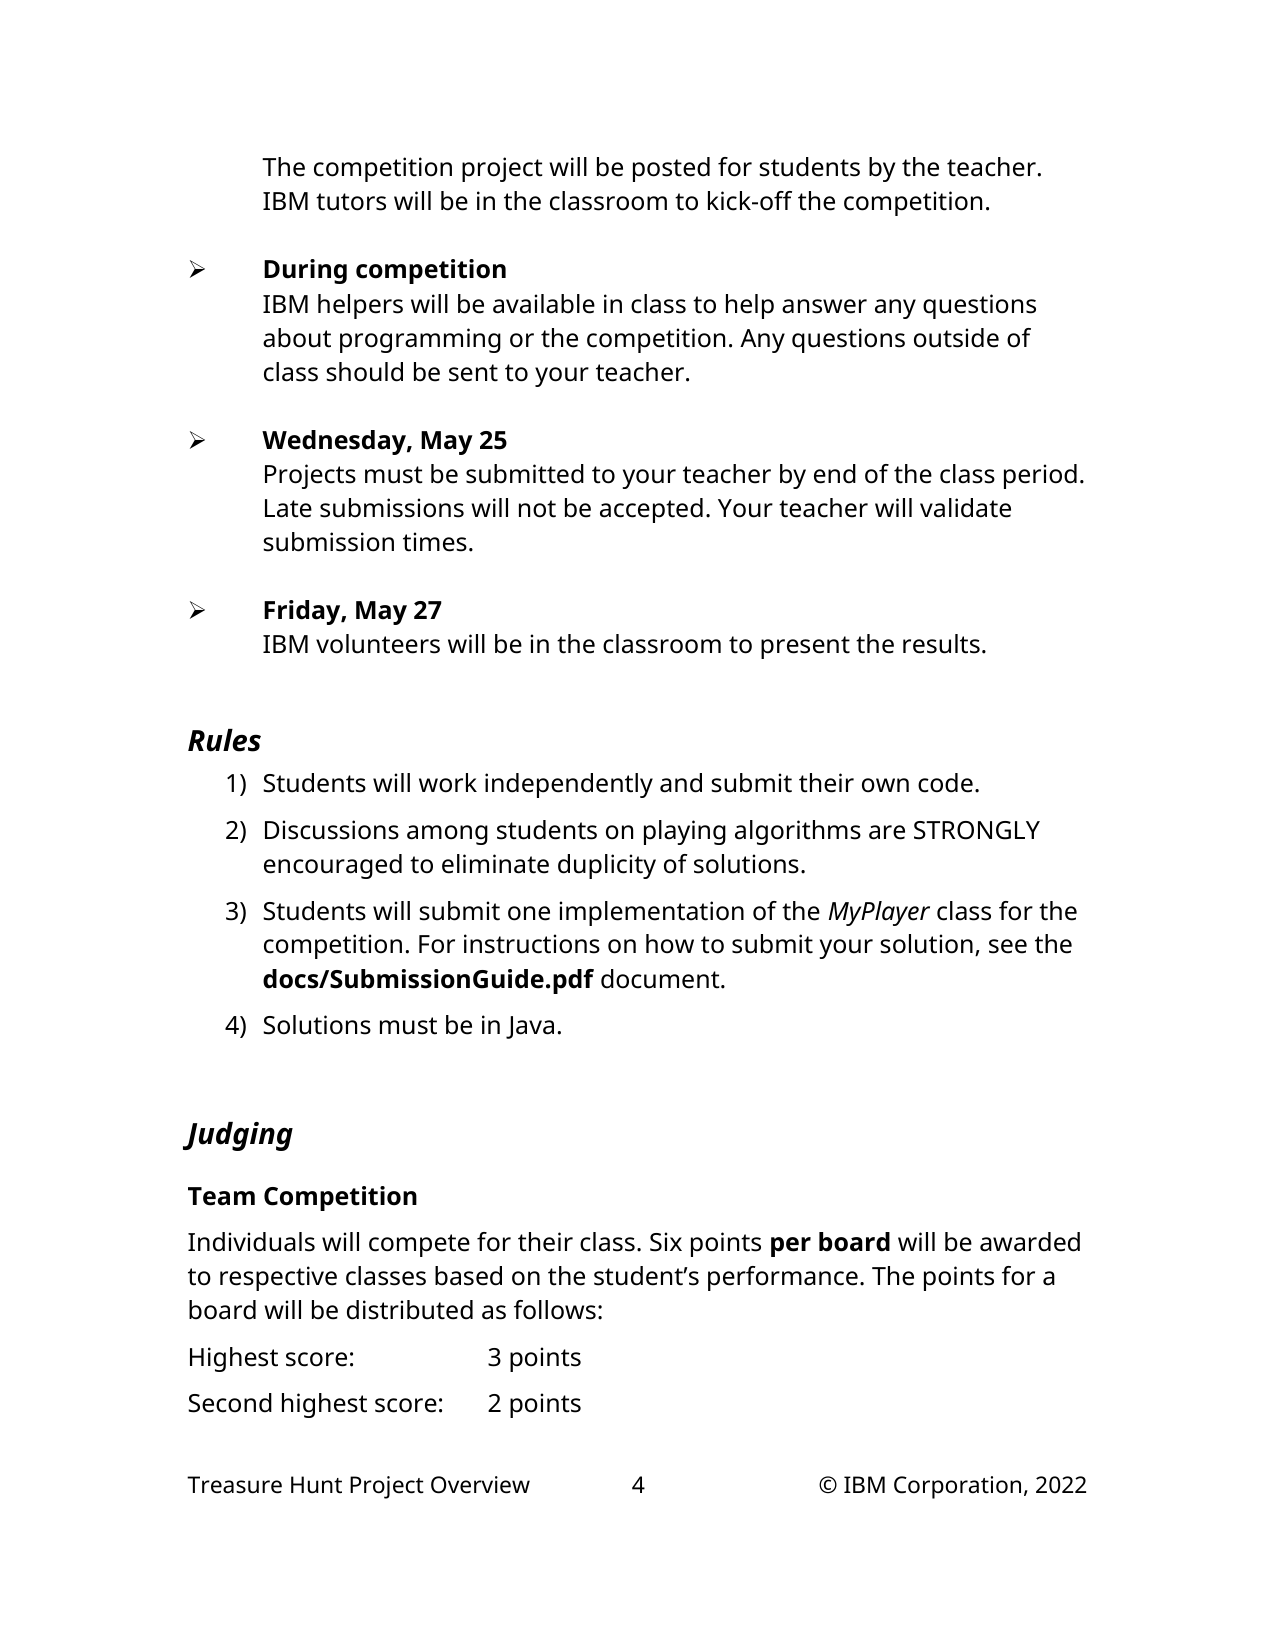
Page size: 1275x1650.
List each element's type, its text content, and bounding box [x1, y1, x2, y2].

text IBM volunteers will be in the classroom to present the results. [262, 627, 1087, 661]
list Discussions among students on playing algorithms are STRONGLY encouraged to eliminate duplicity of solutions. [225, 812, 1087, 881]
list During competition [187, 252, 1087, 286]
list Friday, May 27 [187, 593, 1087, 627]
list Solutions must be in Java. [225, 1008, 1087, 1042]
subtitle Rules [187, 720, 1087, 760]
text IBM helpers will be available in class to help answer any questions about programming or the competition. Any questions outside of class should be sent to your teacher. [262, 286, 1087, 388]
text The competition project will be posted for students by the teacher. IBM tutors will be in the classroom to kick-off the competition. [262, 150, 1087, 218]
text Projects must be submitted to your teacher by end of the class period. Late submissions will not be accepted. Your teacher will validate submission times. [262, 457, 1087, 559]
subtitle Team Competition [187, 1178, 1087, 1212]
subtitle Judging [187, 1113, 1087, 1153]
list Students will work independently and submit their own code. [225, 766, 1087, 800]
text Individuals will compete for their class. Six points per board will be awarded to respective classes based on the student’s performance. The points for a board will be distributed as follows: [187, 1225, 1087, 1327]
text Highest score: 3 points [187, 1339, 1087, 1373]
list Wednesday, May 25 [187, 422, 1087, 457]
text Second highest score: 2 points [187, 1386, 1087, 1420]
list Students will submit one implementation of the MyPlayer class for the competition. For instructions on how to submit your solution, see the docs/SubmissionGuide.pdf document. [225, 893, 1087, 995]
